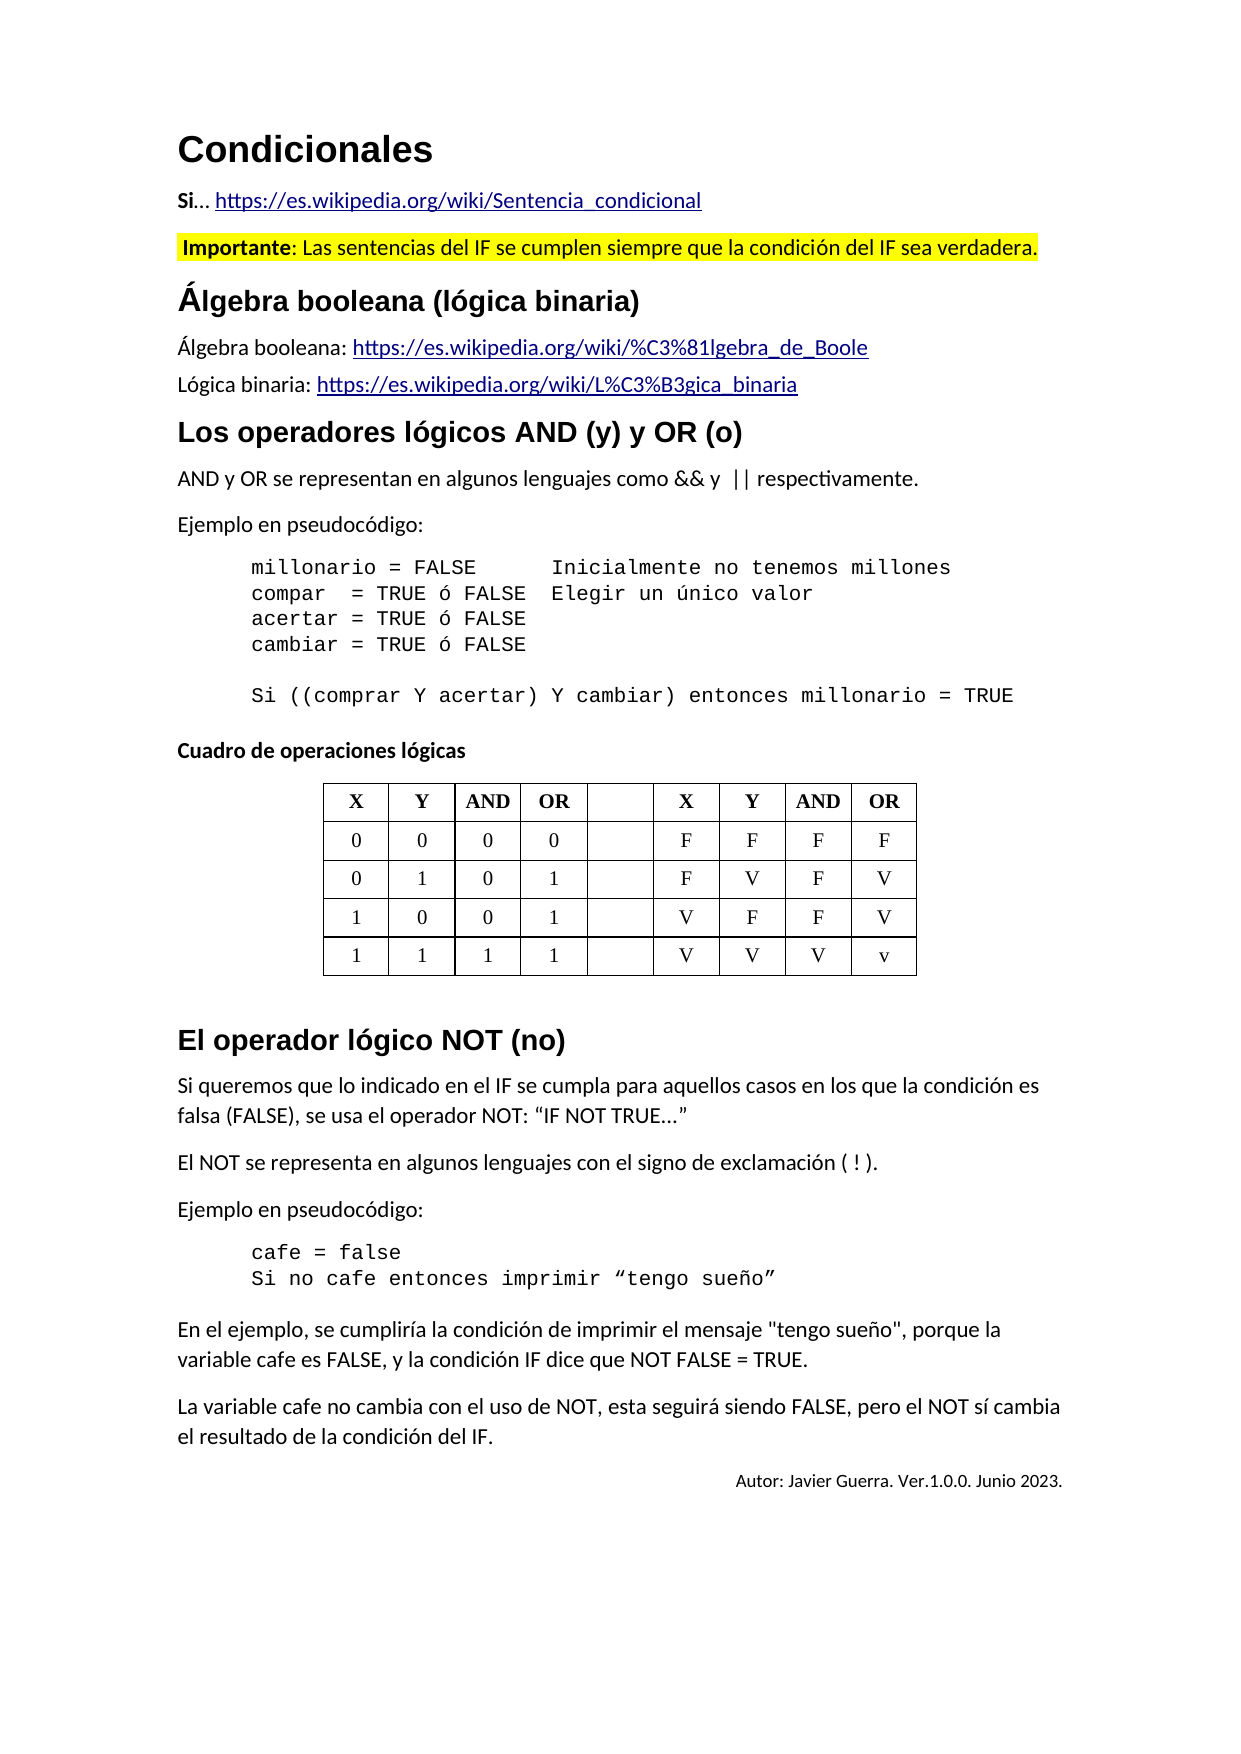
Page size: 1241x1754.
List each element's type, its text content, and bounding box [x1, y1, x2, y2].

table_cell 1 [521, 938, 587, 975]
table_cell v [852, 938, 916, 975]
table_cell F [654, 861, 719, 898]
text Si queremos que lo indicado en el IF se cumpla para aquellos casos en los que la condición es falsa (FALSE), se usa el operador NOT: “IF NOT TRUE...” [177, 1071, 1063, 1129]
table_cell 0 [456, 822, 520, 859]
table_cell 0 [324, 822, 388, 859]
subtitle Los operadores lógicos AND (y) y OR (o) [177, 415, 1063, 448]
text El NOT se representa en algunos lenguajes con el signo de exclamación ( ! ). [177, 1148, 1063, 1176]
table_cell [588, 899, 653, 936]
text cafe = false [177, 1242, 1063, 1266]
table_cell 1 [521, 899, 587, 936]
table_cell V [720, 938, 785, 975]
text Ejemplo en pseudocódigo: [177, 510, 1063, 538]
table_header OR [521, 784, 587, 821]
text Lógica binaria: https://es.wikipedia.org/wiki/L%C3%B3gica_binaria [177, 370, 1063, 398]
subtitle Álgebra booleana (lógica binaria) [177, 279, 1063, 318]
subtitle El operador lógico NOT (no) [177, 1023, 1063, 1056]
table_cell V [852, 861, 916, 898]
table_cell F [786, 861, 851, 898]
table_cell 0 [521, 822, 587, 859]
table_header AND [786, 784, 851, 821]
text Importante: Las sentencias del IF se cumplen siempre que la condición del IF sea verdadera. [177, 233, 1063, 261]
text cambiar = TRUE ó FALSE [177, 634, 1063, 657]
text AND y OR se representan en algunos lenguajes como && y || respectivamente. [177, 464, 1063, 492]
table_cell 1 [456, 938, 520, 975]
table_cell 0 [324, 861, 388, 898]
text En el ejemplo, se cumpliría la condición de imprimir el mensaje "tengo sueño", porque la variable cafe es FALSE, y la condición IF dice que NOT FALSE = TRUE. [177, 1315, 1063, 1373]
text millonario = FALSE Inicialmente no tenemos millones [177, 557, 1063, 581]
table_header X [654, 784, 719, 821]
table_cell 0 [456, 861, 520, 898]
text Ejemplo en pseudocódigo: [177, 1195, 1063, 1223]
table_cell V [852, 899, 916, 936]
table_header Y [720, 784, 785, 821]
table_header X [324, 784, 388, 821]
text Autor: Javier Guerra. Ver.1.0.0. Junio 2023. [177, 1469, 1063, 1492]
table_cell V [720, 861, 785, 898]
table_cell 0 [389, 822, 454, 859]
table_cell 0 [389, 899, 454, 936]
table_header [588, 784, 653, 821]
text Si no cafe entonces imprimir “tengo sueño” [177, 1268, 1063, 1291]
table_cell F [852, 822, 916, 859]
table_cell F [786, 899, 851, 936]
subtitle Condicionales [177, 127, 1063, 170]
text La variable cafe no cambia con el uso de NOT, esta seguirá siendo FALSE, pero el NOT sí cambia el resultado de la condición del IF. [177, 1392, 1063, 1450]
table_cell 1 [389, 938, 454, 975]
table_cell 1 [521, 861, 587, 898]
table_cell 0 [456, 899, 520, 936]
table_cell 1 [324, 899, 388, 936]
table_cell 1 [389, 861, 454, 898]
table_header AND [456, 784, 520, 821]
table_cell F [654, 822, 719, 859]
text Cuadro de operaciones lógicas [177, 736, 1063, 764]
table_header OR [852, 784, 916, 821]
text Álgebra booleana: https://es.wikipedia.org/wiki/%C3%81lgebra_de_Boole [177, 333, 1063, 362]
text Si ((comprar Y acertar) Y cambiar) entonces millonario = TRUE [177, 685, 1063, 708]
table_cell F [786, 822, 851, 859]
table_header Y [389, 784, 454, 821]
text acertar = TRUE ó FALSE [177, 608, 1063, 632]
table_cell [588, 938, 653, 975]
table_cell F [720, 822, 785, 859]
table_cell [588, 861, 653, 898]
text Si… https://es.wikipedia.org/wiki/Sentencia_condicional [177, 186, 1063, 214]
table_cell V [654, 938, 719, 975]
table_cell F [720, 899, 785, 936]
table_cell 1 [324, 938, 388, 975]
table_cell V [654, 899, 719, 936]
table_cell [588, 822, 653, 859]
table_cell V [786, 938, 851, 975]
text compar = TRUE ó FALSE Elegir un único valor [177, 583, 1063, 606]
